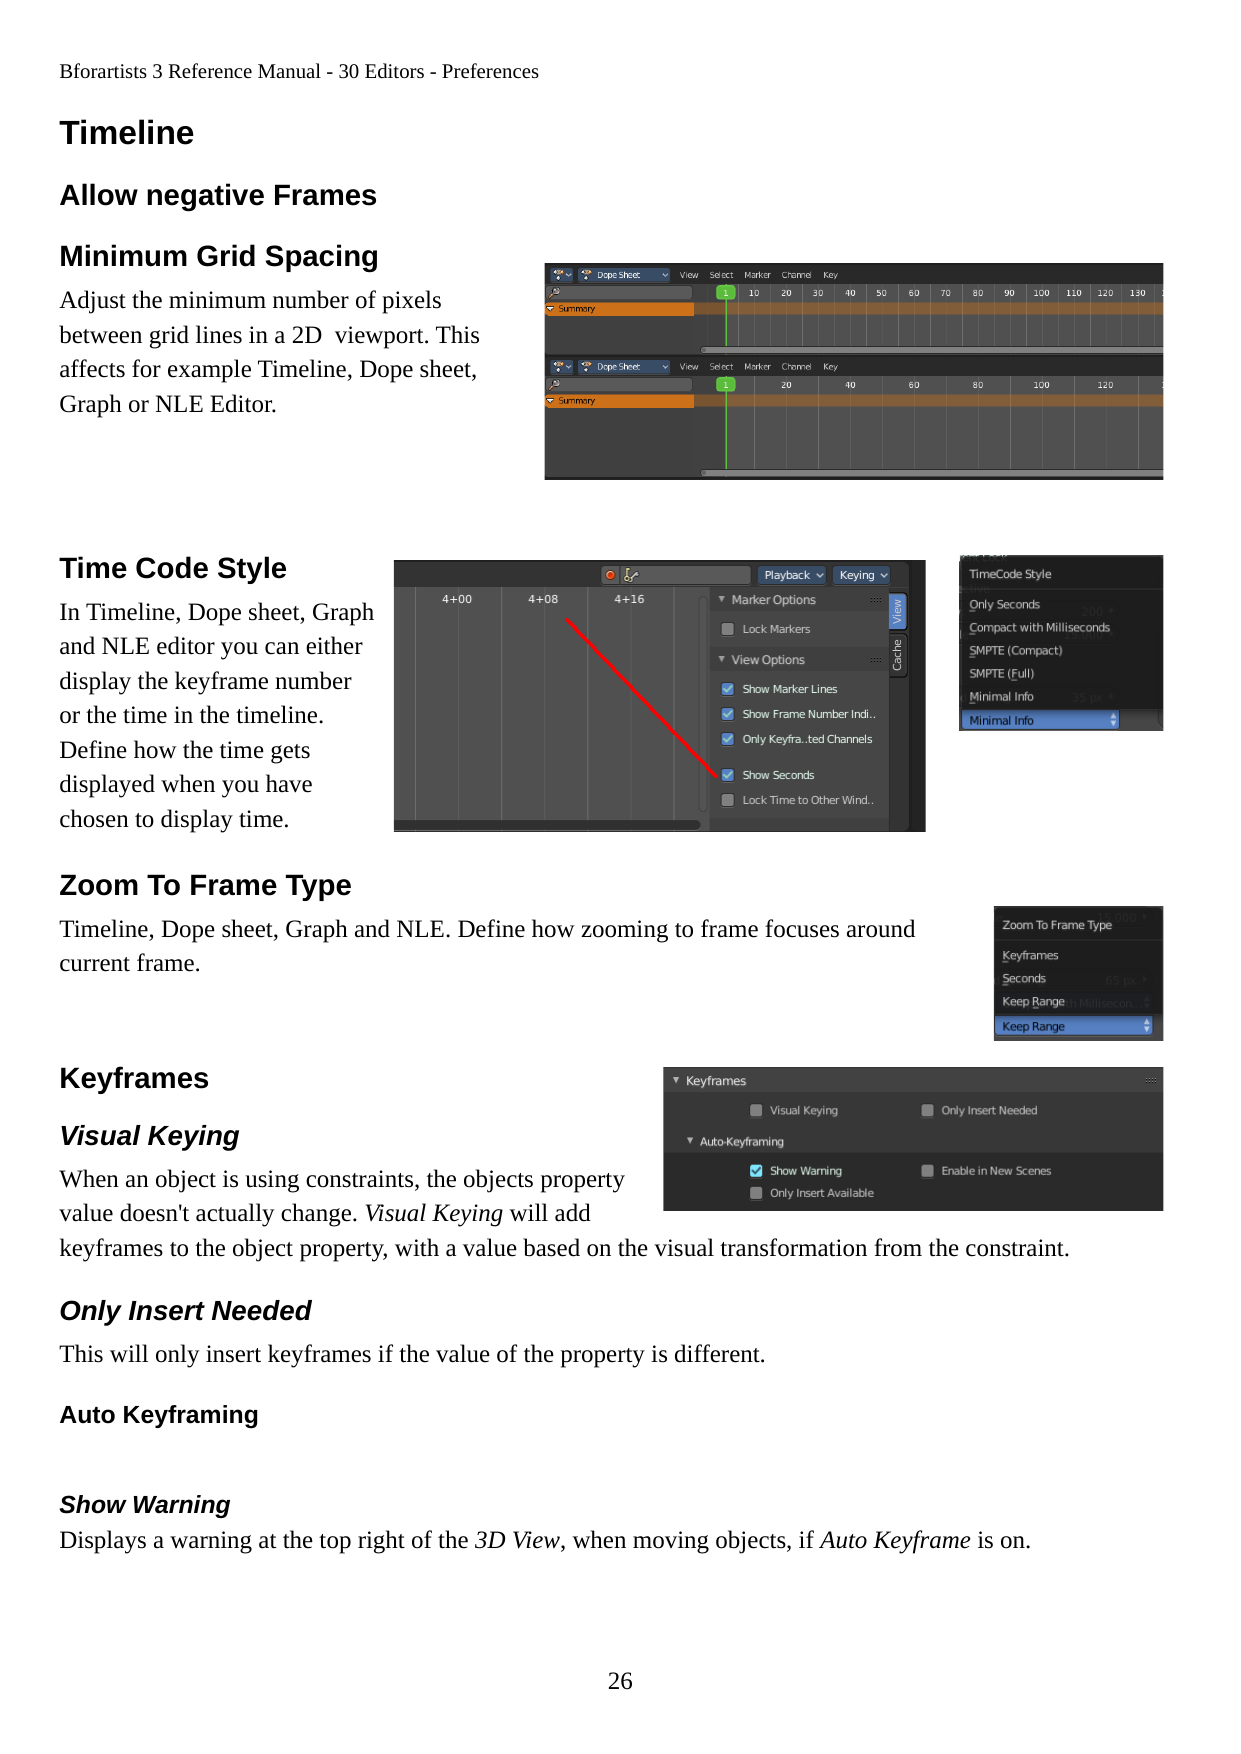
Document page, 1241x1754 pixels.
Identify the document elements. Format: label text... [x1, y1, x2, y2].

subtitle Allow negative Frames [59, 178, 1181, 212]
subtitle Keyframes [59, 1061, 1181, 1094]
text [926, 597, 1181, 832]
text Adjust the minimum number of pixels between grid lines in a 2D viewport. This affects for example Timeline, Dope sheet, Graph or NLE Editor. [59, 285, 544, 418]
subtitle Timeline [59, 113, 1181, 151]
subtitle Visual Keying [59, 1119, 663, 1151]
text This will only insert keyframes if the value of the property is different. [59, 1339, 1181, 1368]
subtitle [1164, 1119, 1181, 1151]
picture [544, 263, 1164, 480]
subtitle Minimum Grid Spacing [59, 239, 1181, 273]
text In Timeline, Dope sheet, Graph and NLE editor you can either display the keyframe number or the time in the timeline. Define how the time gets displayed when you have chosen to display time. [59, 597, 393, 832]
picture [663, 1067, 1164, 1211]
picture [993, 906, 1164, 1041]
text Displays a warning at the top right of the 3D View, when moving objects, if Auto Keyframe is on. [59, 1525, 1181, 1554]
subtitle Show Warning [59, 1491, 1181, 1519]
subtitle Auto Keyframing [59, 1400, 1181, 1429]
text Timeline, Dope sheet, Graph and NLE. Define how zooming to frame focuses around current frame. [59, 914, 993, 977]
subtitle Time Code Style [59, 551, 1181, 584]
text When an object is using constraints, the objects property value doesn't actually change. Visual Keying will add keyframes to the object property, with a value based on the visual transformation from the constraint. [59, 1164, 1181, 1262]
picture [393, 560, 926, 832]
subtitle Zoom To Frame Type [59, 867, 1181, 901]
subtitle Only Insert Needed [59, 1294, 1181, 1326]
picture [959, 555, 1164, 731]
